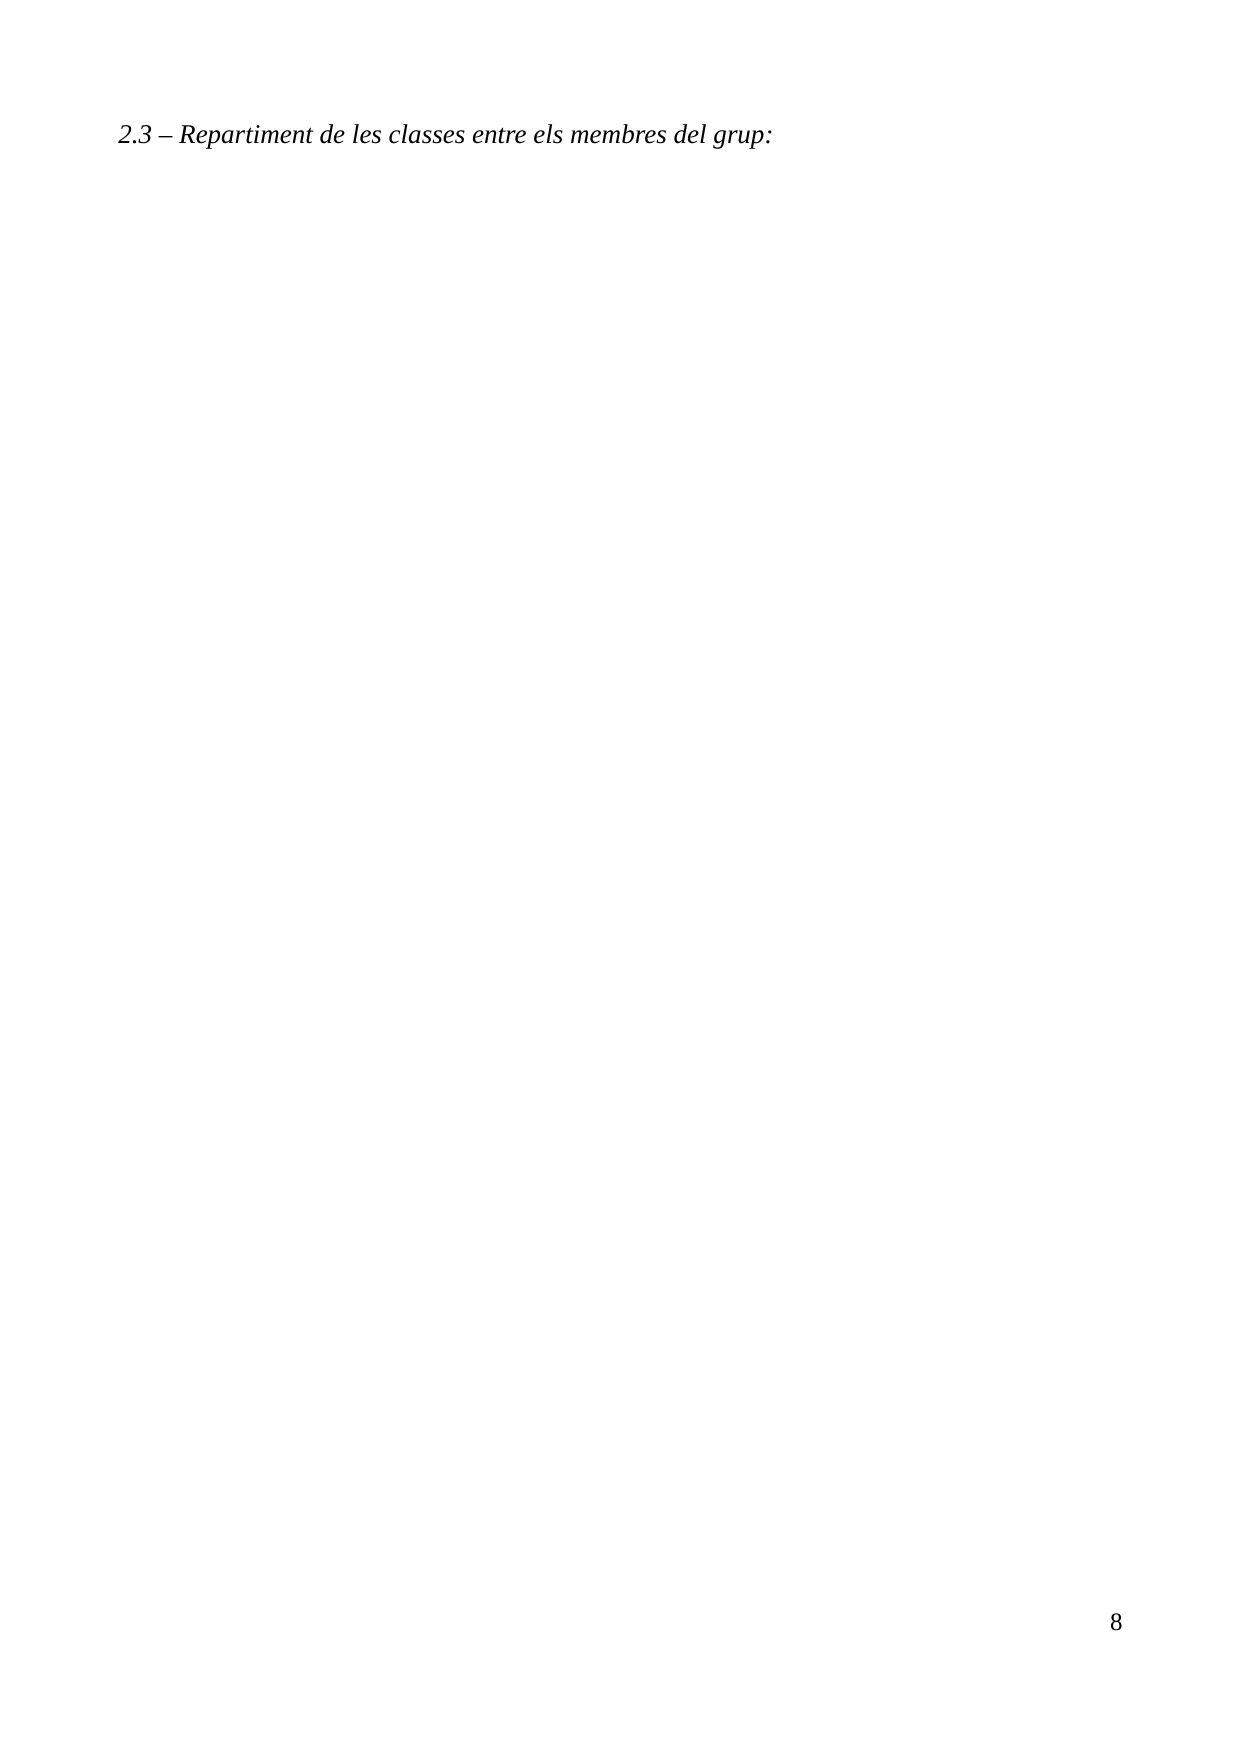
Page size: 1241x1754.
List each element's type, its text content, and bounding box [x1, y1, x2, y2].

text 2.3 – Repartiment de les classes entre els membres del grup: [118, 118, 1122, 149]
